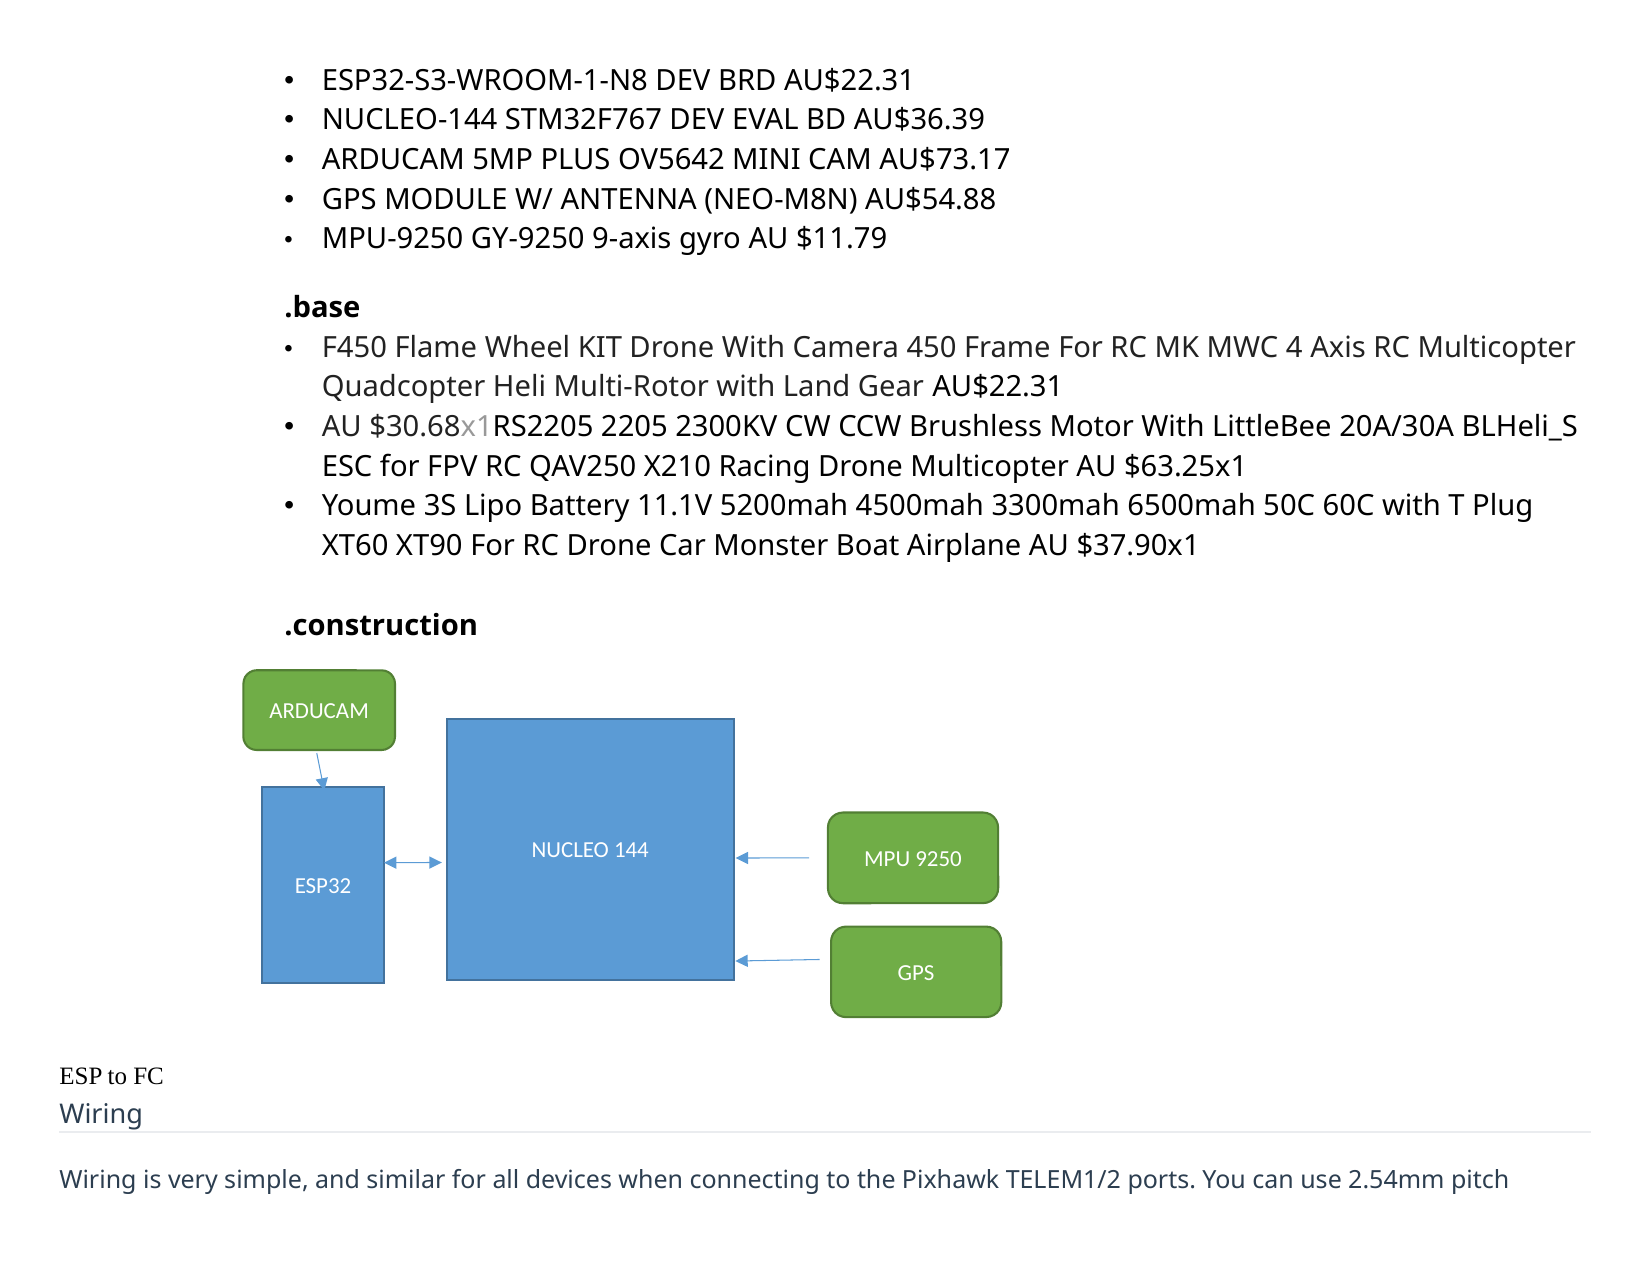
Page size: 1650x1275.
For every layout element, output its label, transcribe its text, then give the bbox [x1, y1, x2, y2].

text .construction [284, 604, 1591, 643]
list Youme 3S Lipo Battery 11.1V 5200mah 4500mah 3300mah 6500mah 50C 60C with T Plug XT60 XT90 For RC Drone Car Monster Boat Airplane AU $37.90x1 [284, 485, 1591, 564]
list NUCLEO-144 STM32F767 DEV EVAL BD AU$36.39 [284, 99, 1591, 138]
text Wiring is very simple, and similar for all devices when connecting to the Pixhawk TELEM1/2 ports. You can use 2.54mm pitch [59, 1162, 1591, 1196]
list F450 Flame Wheel KIT Drone With Camera 450 Frame For RC MK MWC 4 Axis RC Multicopter Quadcopter Heli Multi-Rotor with Land Gear AU$22.31 [284, 326, 1591, 405]
text .base [209, 286, 1591, 326]
list ESP32-S3-WROOM-1-N8 DEV BRD AU$22.31 [284, 59, 1591, 99]
list AU $30.68x1RS2205 2205 2300KV CW CCW Brushless Motor With LittleBee 20A/30A BLHeli_S ESC for FPV RC QAV250 X210 Racing Drone Multicopter AU $63.25x1 [284, 405, 1591, 485]
subtitle Wiring [59, 1094, 1591, 1131]
list ARDUCAM 5MP PLUS OV5642 MINI CAM AU$73.17 [284, 138, 1591, 178]
list GPS MODULE W/ ANTENNA (NEO-M8N) AU$54.88 [284, 178, 1591, 218]
text ESP to FC [59, 1061, 1591, 1090]
list MPU-9250 GY-9250 9-axis gyro AU $11.79 [284, 218, 1591, 257]
